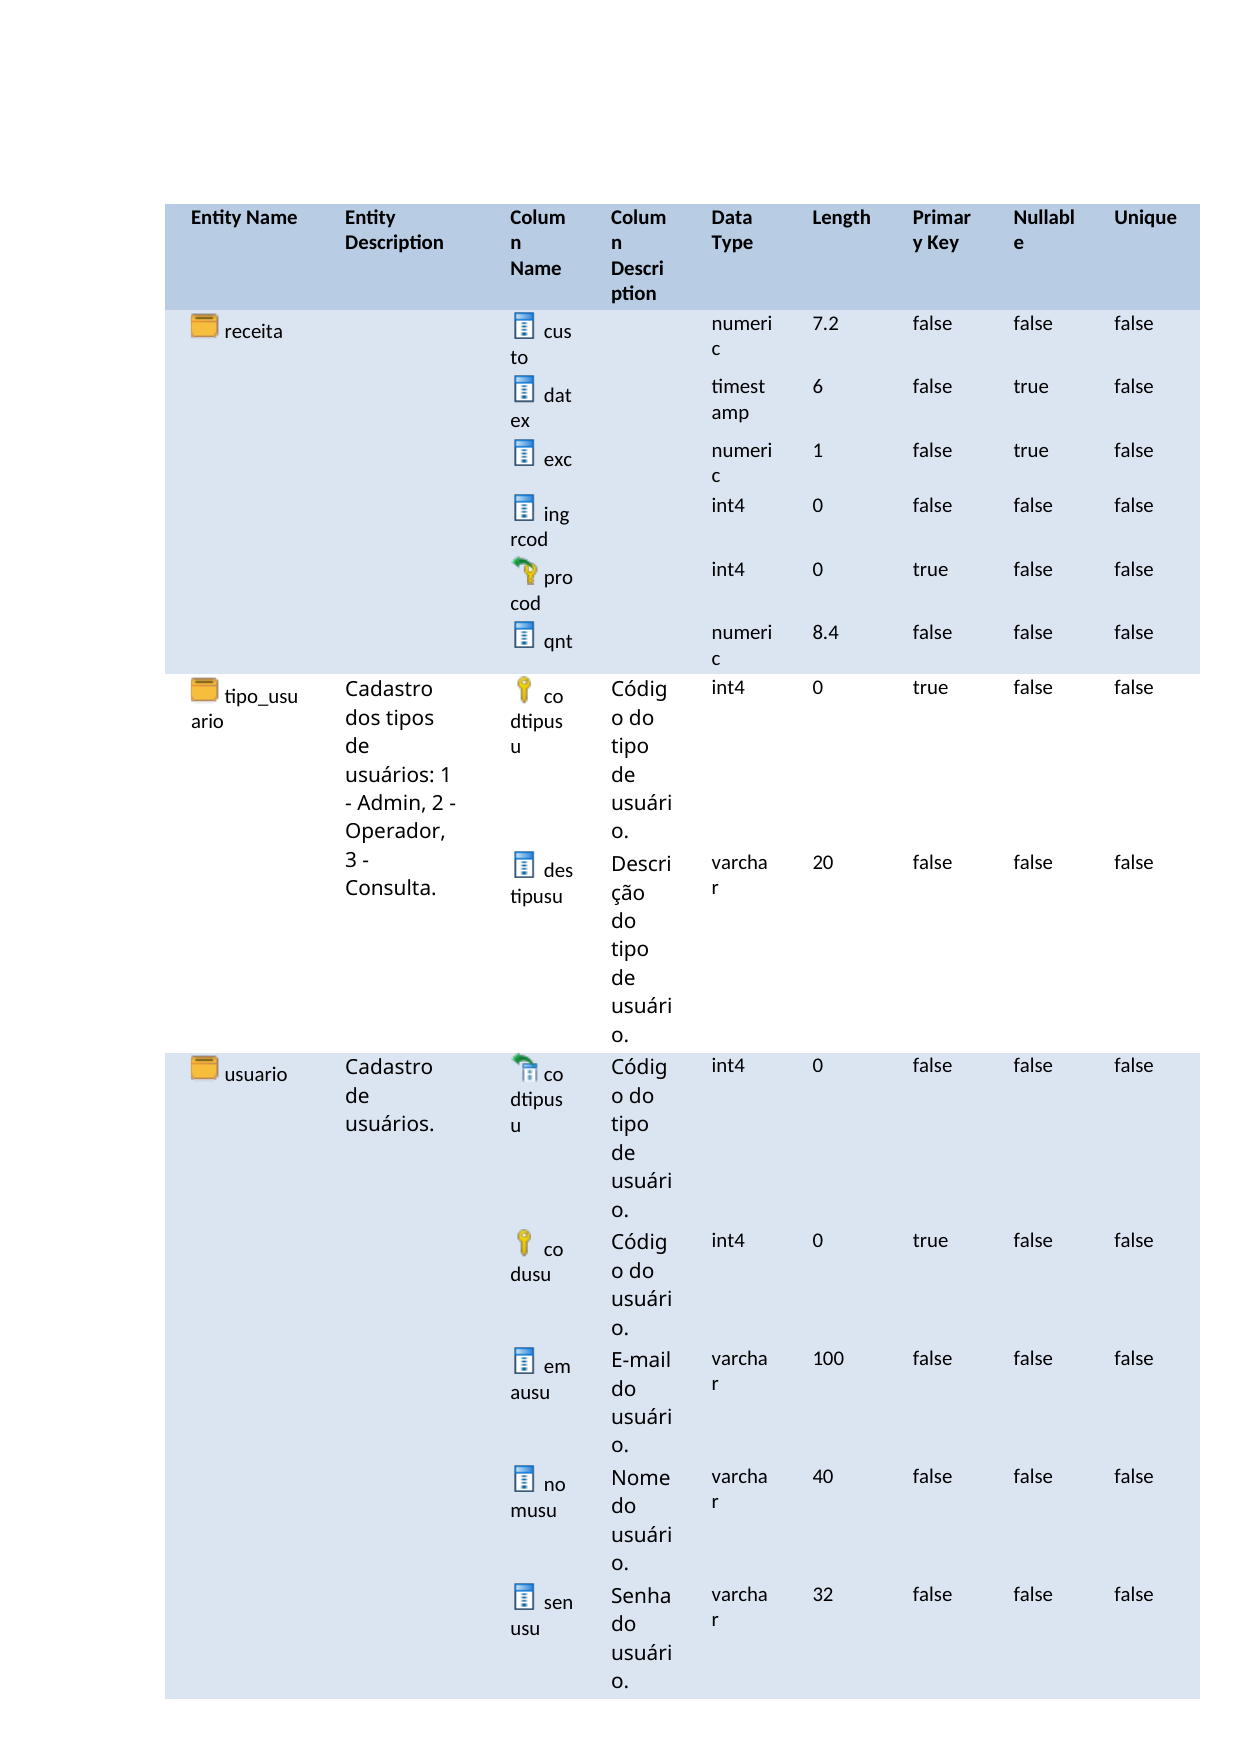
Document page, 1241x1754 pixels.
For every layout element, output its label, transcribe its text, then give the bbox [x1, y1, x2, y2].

picture [510, 1582, 539, 1610]
table_cell destipusu [484, 849, 584, 1052]
table_cell false [987, 1463, 1088, 1581]
table_cell Descrição do tipo de usuário. [585, 849, 685, 1052]
table_cell 40 [786, 1463, 886, 1581]
table_cell [1189, 674, 1200, 1052]
table_header int4 [685, 674, 786, 849]
table_cell 8.4 [786, 619, 886, 674]
table_cell int4 [685, 1227, 786, 1345]
picture [510, 620, 539, 648]
table_cell true [886, 1227, 987, 1345]
table_header Primary Key [886, 204, 987, 310]
table_header true [886, 674, 987, 849]
table_cell Senha do usuário. [585, 1581, 685, 1699]
table_header Nullable [987, 204, 1088, 310]
table_cell 6 [786, 374, 886, 437]
table_cell false [886, 374, 987, 437]
table_cell 100 [786, 1345, 886, 1463]
table_header false [987, 310, 1088, 374]
table_cell false [886, 1463, 987, 1581]
table_cell false [886, 1581, 987, 1699]
table_cell [585, 374, 685, 437]
table_cell [1189, 310, 1200, 674]
table_cell Código do usuário. [585, 1227, 685, 1345]
table_header false [1088, 310, 1189, 374]
table_cell false [987, 1345, 1088, 1463]
table_cell true [987, 374, 1088, 437]
table_cell Cadastro dos tipos de usuários: 1 - Admin, 2 - Operador, 3 - Consulta. [319, 674, 473, 1052]
table_cell datex [484, 374, 584, 437]
table_header Data Type [685, 204, 786, 310]
table_cell [585, 556, 685, 619]
table_header false [1088, 1053, 1189, 1227]
table_cell false [1088, 437, 1189, 492]
table_header 7.2 [786, 310, 886, 374]
table_cell false [886, 492, 987, 556]
picture [190, 311, 220, 339]
table_cell usuario [165, 1053, 319, 1699]
table_cell false [1088, 1227, 1189, 1345]
table_cell varchar [685, 1463, 786, 1581]
table_cell E-mail do usuário. [585, 1345, 685, 1463]
table_cell [585, 437, 685, 492]
picture [510, 374, 539, 403]
table_cell exc [484, 437, 584, 492]
table_cell procod [484, 556, 584, 619]
table_cell emausu [484, 1345, 584, 1463]
picture [510, 493, 539, 521]
table_cell tipo_usuario [165, 674, 319, 1052]
table_cell 0 [786, 556, 886, 619]
picture [510, 1228, 539, 1257]
picture [510, 1464, 539, 1492]
table_cell false [886, 849, 987, 1052]
table_cell nomusu [484, 1463, 584, 1581]
table_cell qnt [484, 619, 584, 674]
table_cell [585, 619, 685, 674]
table_header Column Name [484, 204, 584, 310]
table_cell senusu [484, 1581, 584, 1699]
table_cell false [886, 619, 987, 674]
table_cell false [987, 1227, 1088, 1345]
table_cell false [987, 849, 1088, 1052]
table_cell varchar [685, 1345, 786, 1463]
table_cell false [1088, 1463, 1189, 1581]
picture [510, 1346, 539, 1374]
table_cell codusu [484, 1227, 584, 1345]
table_cell Nome do usuário. [585, 1463, 685, 1581]
table_header [585, 310, 685, 374]
table_cell varchar [685, 849, 786, 1052]
table_header Length [786, 204, 886, 310]
table_cell int4 [685, 556, 786, 619]
table_header Entity Description [319, 204, 473, 310]
table_header false [1088, 674, 1189, 849]
table_header codtipusu [484, 674, 584, 849]
table_header Entity Name [165, 204, 319, 310]
table_cell false [886, 1345, 987, 1463]
table_header false [987, 674, 1088, 849]
table_cell false [987, 619, 1088, 674]
picture [510, 675, 539, 704]
picture [510, 1052, 539, 1082]
table_cell numeric [685, 619, 786, 674]
table_header Column Description [585, 204, 685, 310]
table_cell true [886, 556, 987, 619]
table_header [473, 204, 484, 310]
picture [510, 555, 539, 585]
picture [190, 675, 220, 704]
table_cell [1189, 1053, 1200, 1699]
table_cell 32 [786, 1581, 886, 1699]
table_header numeric [685, 310, 786, 374]
table_cell [585, 492, 685, 556]
table_cell false [987, 556, 1088, 619]
table_cell timestamp [685, 374, 786, 437]
table_cell false [1088, 1581, 1189, 1699]
table_cell [473, 1053, 484, 1699]
table_header Código do tipo de usuário. [585, 1053, 685, 1227]
table_cell varchar [685, 1581, 786, 1699]
table_cell false [1088, 556, 1189, 619]
picture [510, 438, 539, 466]
table_cell numeric [685, 437, 786, 492]
table_cell 0 [786, 492, 886, 556]
table_header Unique [1088, 204, 1189, 310]
table_header Código do tipo de usuário. [585, 674, 685, 849]
table_cell 1 [786, 437, 886, 492]
table_cell false [1088, 849, 1189, 1052]
table_cell receita [165, 310, 319, 674]
table_header false [886, 310, 987, 374]
table_header 0 [786, 1053, 886, 1227]
table_header [1189, 204, 1200, 310]
picture [510, 311, 539, 339]
table_header 0 [786, 674, 886, 849]
table_cell [319, 310, 473, 674]
table_cell [473, 674, 484, 1052]
picture [190, 1053, 220, 1082]
table_cell false [987, 1581, 1088, 1699]
table_cell true [987, 437, 1088, 492]
table_cell false [1088, 619, 1189, 674]
table_header false [987, 1053, 1088, 1227]
table_cell Cadastro de usuários. [319, 1053, 473, 1699]
table_header codtipusu [484, 1053, 584, 1227]
table_cell false [886, 437, 987, 492]
table_cell false [1088, 492, 1189, 556]
table_header false [886, 1053, 987, 1227]
table_cell false [1088, 1345, 1189, 1463]
table_cell ingrcod [484, 492, 584, 556]
table_cell int4 [685, 492, 786, 556]
table_cell 20 [786, 849, 886, 1052]
table_cell 0 [786, 1227, 886, 1345]
picture [510, 850, 539, 878]
table_cell false [1088, 374, 1189, 437]
table_header int4 [685, 1053, 786, 1227]
table_cell [473, 310, 484, 674]
table_cell false [987, 492, 1088, 556]
table_header custo [484, 310, 584, 374]
